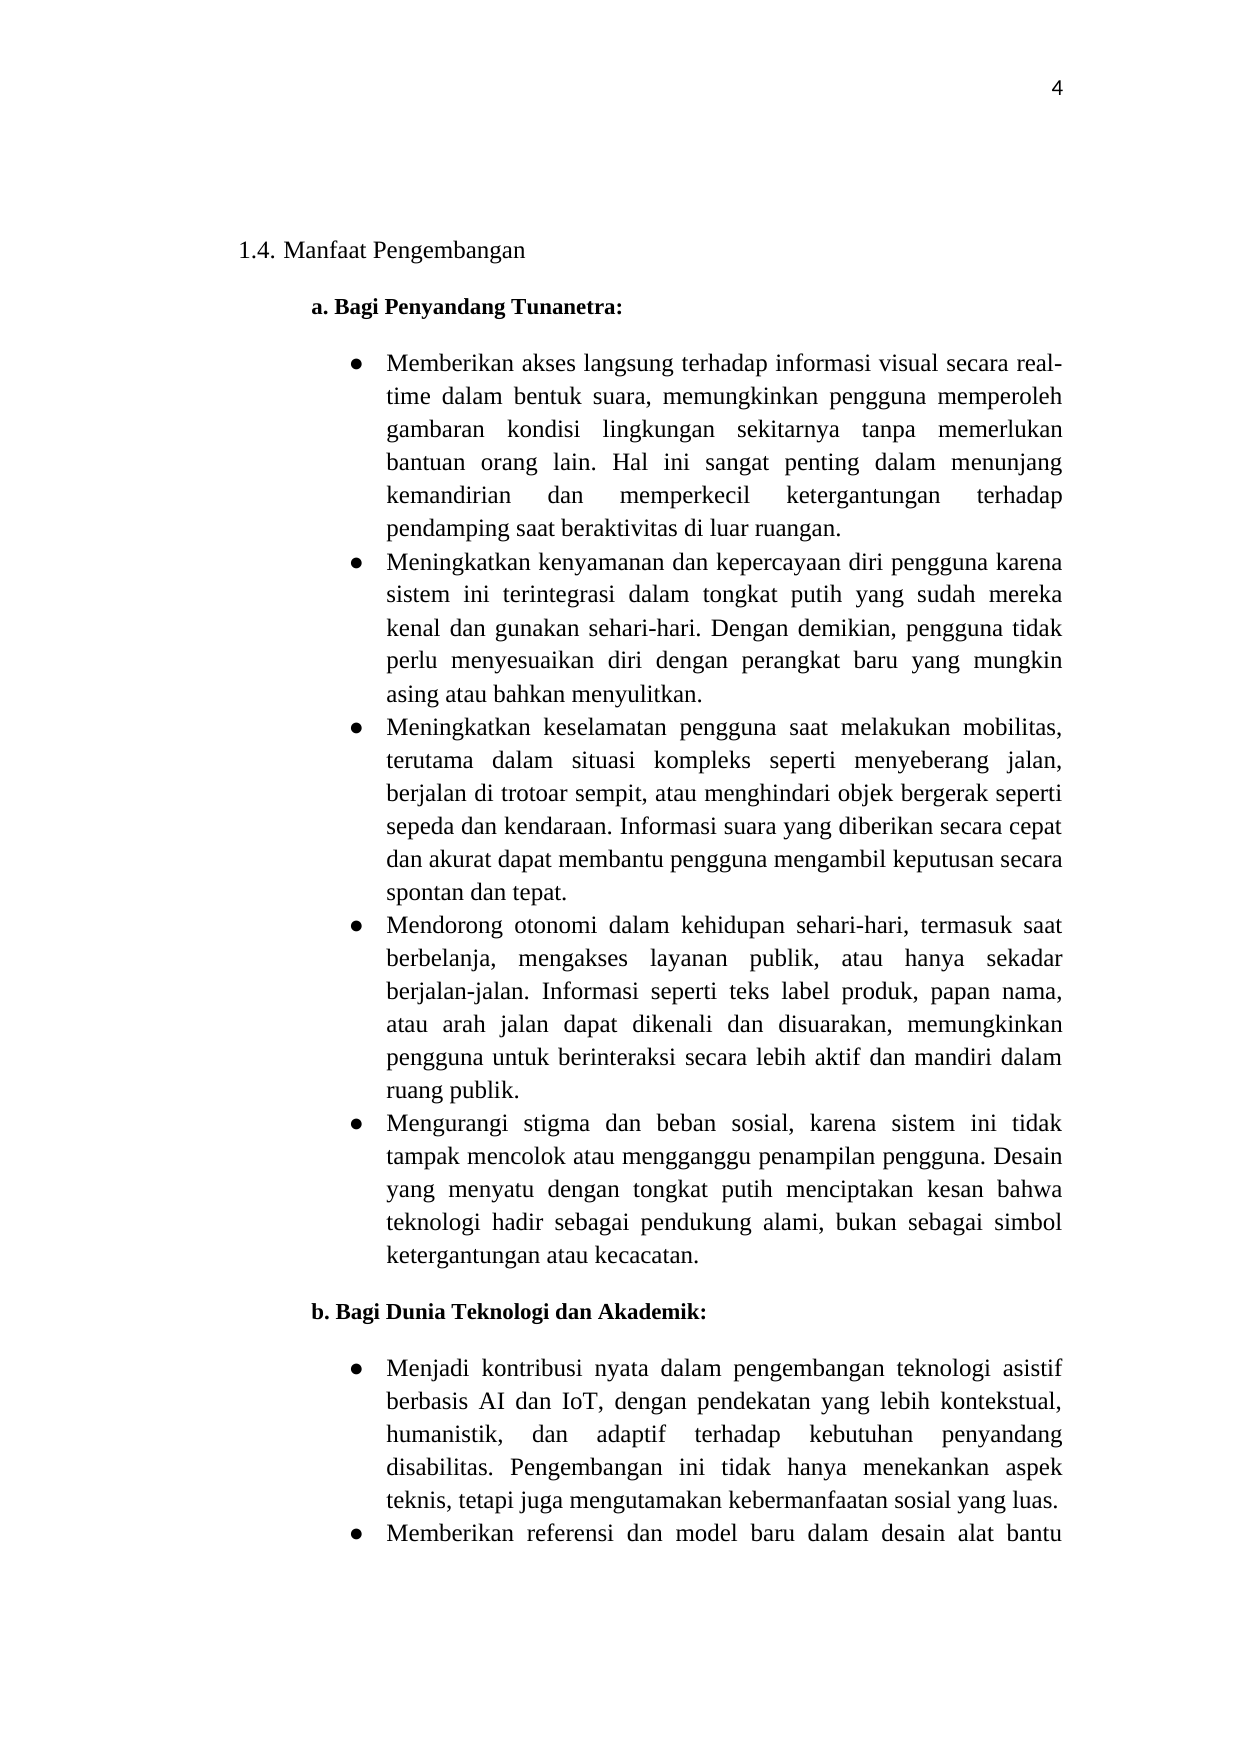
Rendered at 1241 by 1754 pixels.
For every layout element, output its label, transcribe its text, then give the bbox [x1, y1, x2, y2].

subtitle a. Bagi Penyandang Tunanetra: [238, 293, 1063, 319]
list Mendorong otonomi dalam kehidupan sehari-hari, termasuk saat berbelanja, mengakses layanan publik, atau hanya sekadar berjalan-jalan. Informasi seperti teks label produk, papan nama, atau arah jalan dapat dikenali dan disuarakan, memungkinkan pengguna untuk berinteraksi secara lebih aktif dan mandiri dalam ruang publik. [349, 910, 1063, 1104]
list Mengurangi stigma dan beban sosial, karena sistem ini tidak tampak mencolok atau mengganggu penampilan pengguna. Desain yang menyatu dengan tongkat putih menciptakan kesan bahwa teknologi hadir sebagai pendukung alami, bukan sebagai simbol ketergantungan atau kecacatan. [349, 1108, 1063, 1269]
list Memberikan akses langsung terhadap informasi visual secara real-time dalam bentuk suara, memungkinkan pengguna memperoleh gambaran kondisi lingkungan sekitarnya tanpa memerlukan bantuan orang lain. Hal ini sangat penting dalam menunjang kemandirian dan memperkecil ketergantungan terhadap pendamping saat beraktivitas di luar ruangan. [349, 348, 1063, 542]
list Menjadi kontribusi nyata dalam pengembangan teknologi asistif berbasis AI dan IoT, dengan pendekatan yang lebih kontekstual, humanistik, dan adaptif terhadap kebutuhan penyandang disabilitas. Pengembangan ini tidak hanya menekankan aspek teknis, tetapi juga mengutamakan kebermanfaatan sosial yang luas. [349, 1353, 1063, 1514]
list Manfaat Pengembangan [238, 235, 1063, 264]
subtitle b. Bagi Dunia Teknologi dan Akademik: [238, 1298, 1063, 1324]
list Meningkatkan keselamatan pengguna saat melakukan mobilitas, terutama dalam situasi kompleks seperti menyeberang jalan, berjalan di trotoar sempit, atau menghindari objek bergerak seperti sepeda dan kendaraan. Informasi suara yang diberikan secara cepat dan akurat dapat membantu pengguna mengambil keputusan secara spontan dan tepat. [349, 712, 1063, 906]
list Memberikan referensi dan model baru dalam desain alat bantu [349, 1518, 1063, 1547]
list Meningkatkan kenyamanan dan kepercayaan diri pengguna karena sistem ini terintegrasi dalam tongkat putih yang sudah mereka kenal dan gunakan sehari-hari. Dengan demikian, pengguna tidak perlu menyesuaikan diri dengan perangkat baru yang mungkin asing atau bahkan menyulitkan. [349, 547, 1063, 707]
